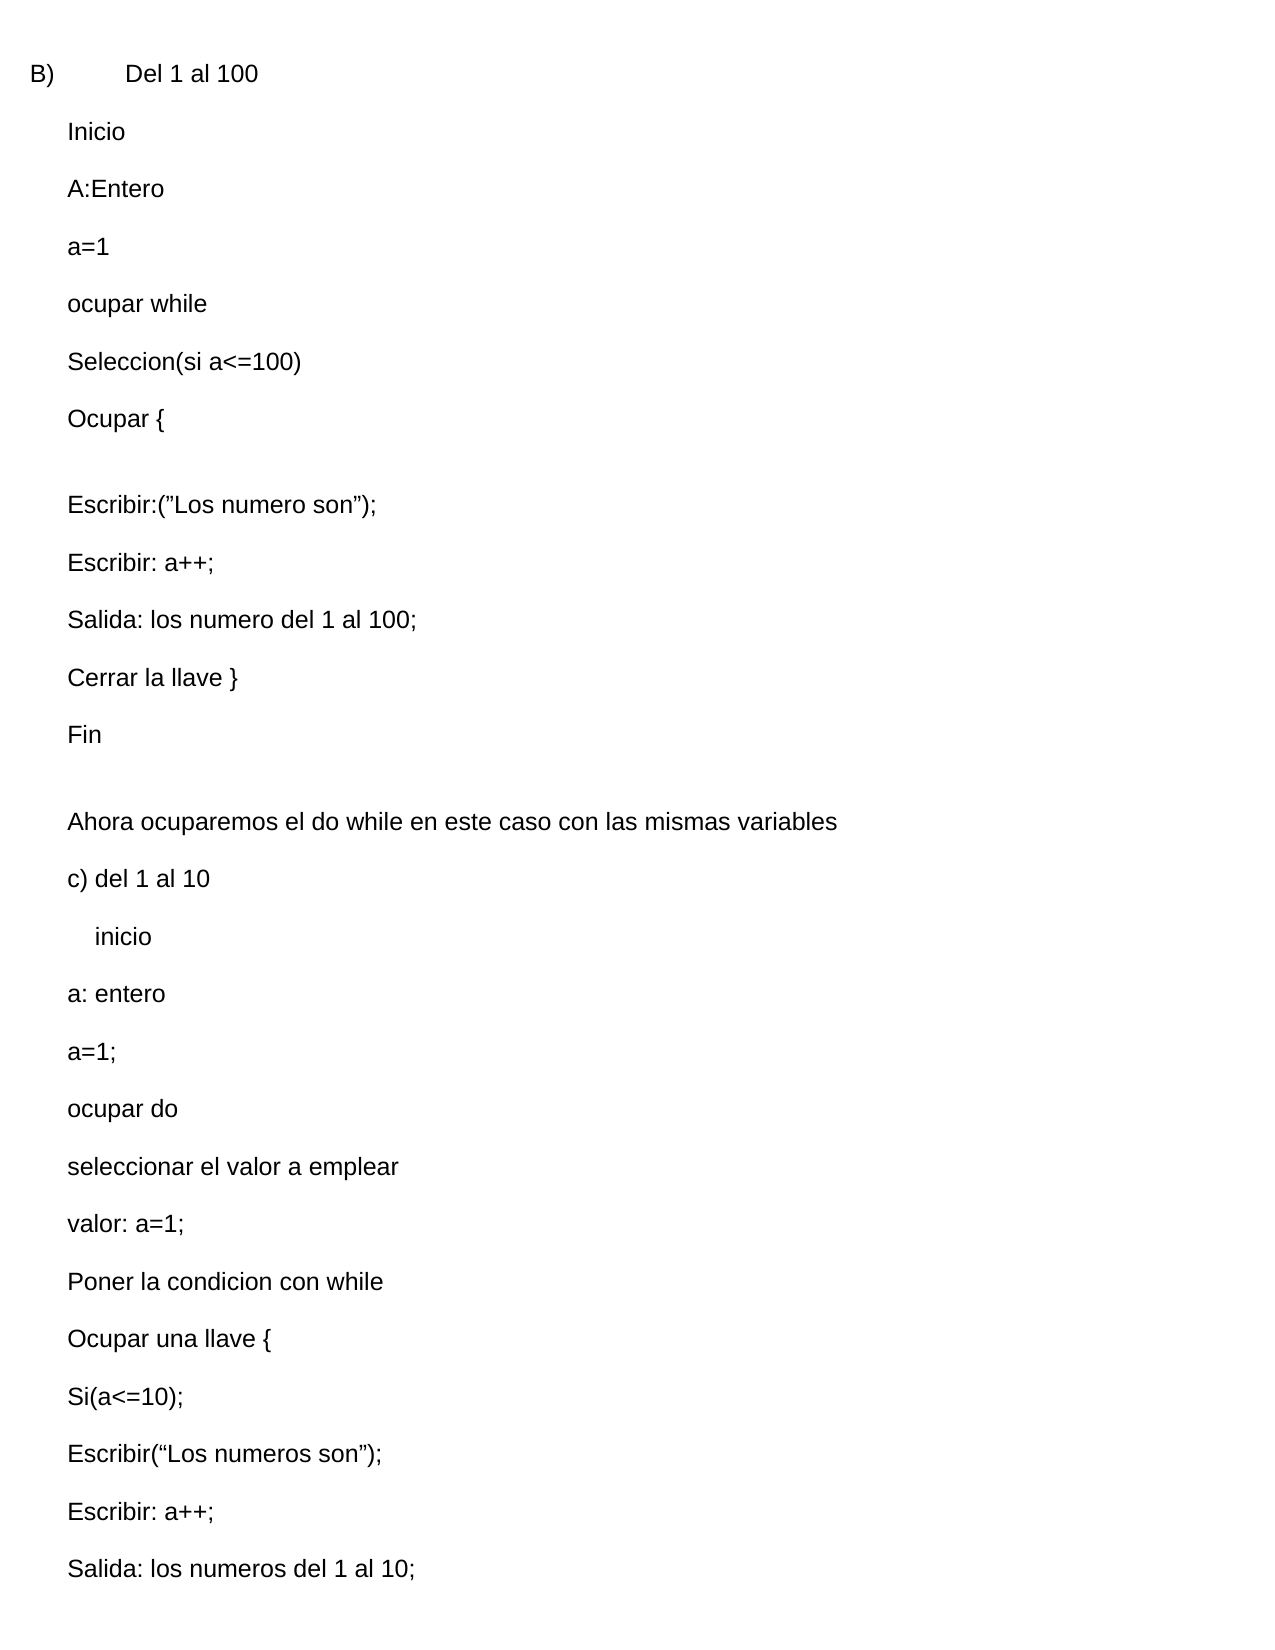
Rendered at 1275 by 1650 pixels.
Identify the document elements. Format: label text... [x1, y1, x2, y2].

list a=1 [67, 232, 1205, 260]
list a=1; [67, 1037, 1205, 1065]
list Cerrar la llave } [67, 663, 1205, 692]
list Salida: los numeros del 1 al 10; [67, 1554, 1205, 1583]
list c) del 1 al 10 [67, 864, 1205, 893]
list valor: a=1; [67, 1209, 1205, 1238]
list Ocupar { [67, 404, 1205, 433]
list seleccionar el valor a emplear [67, 1152, 1205, 1180]
list Escribir:(”Los numero son”); [67, 490, 1205, 519]
list Escribir: a++; [67, 1497, 1205, 1525]
list A:Entero [67, 174, 1205, 203]
list Fin [67, 720, 1205, 749]
list Escribir(“Los numeros son”); [67, 1439, 1205, 1468]
list ocupar while [67, 289, 1205, 318]
list Inicio [67, 117, 1205, 145]
list Ocupar una llave { [67, 1324, 1205, 1353]
list Si(a<=10); [67, 1382, 1205, 1410]
list Escribir: a++; [67, 548, 1205, 577]
list Salida: los numero del 1 al 100; [67, 605, 1205, 634]
list Ahora ocuparemos el do while en este caso con las mismas variables [67, 807, 1205, 835]
list inicio [67, 922, 1205, 950]
list ocupar do [67, 1094, 1205, 1123]
list Poner la condicion con while [67, 1267, 1205, 1295]
list a: entero [67, 979, 1205, 1008]
list Seleccion(si a<=100) [67, 347, 1205, 375]
list Del 1 al 100 [29, 59, 1205, 88]
